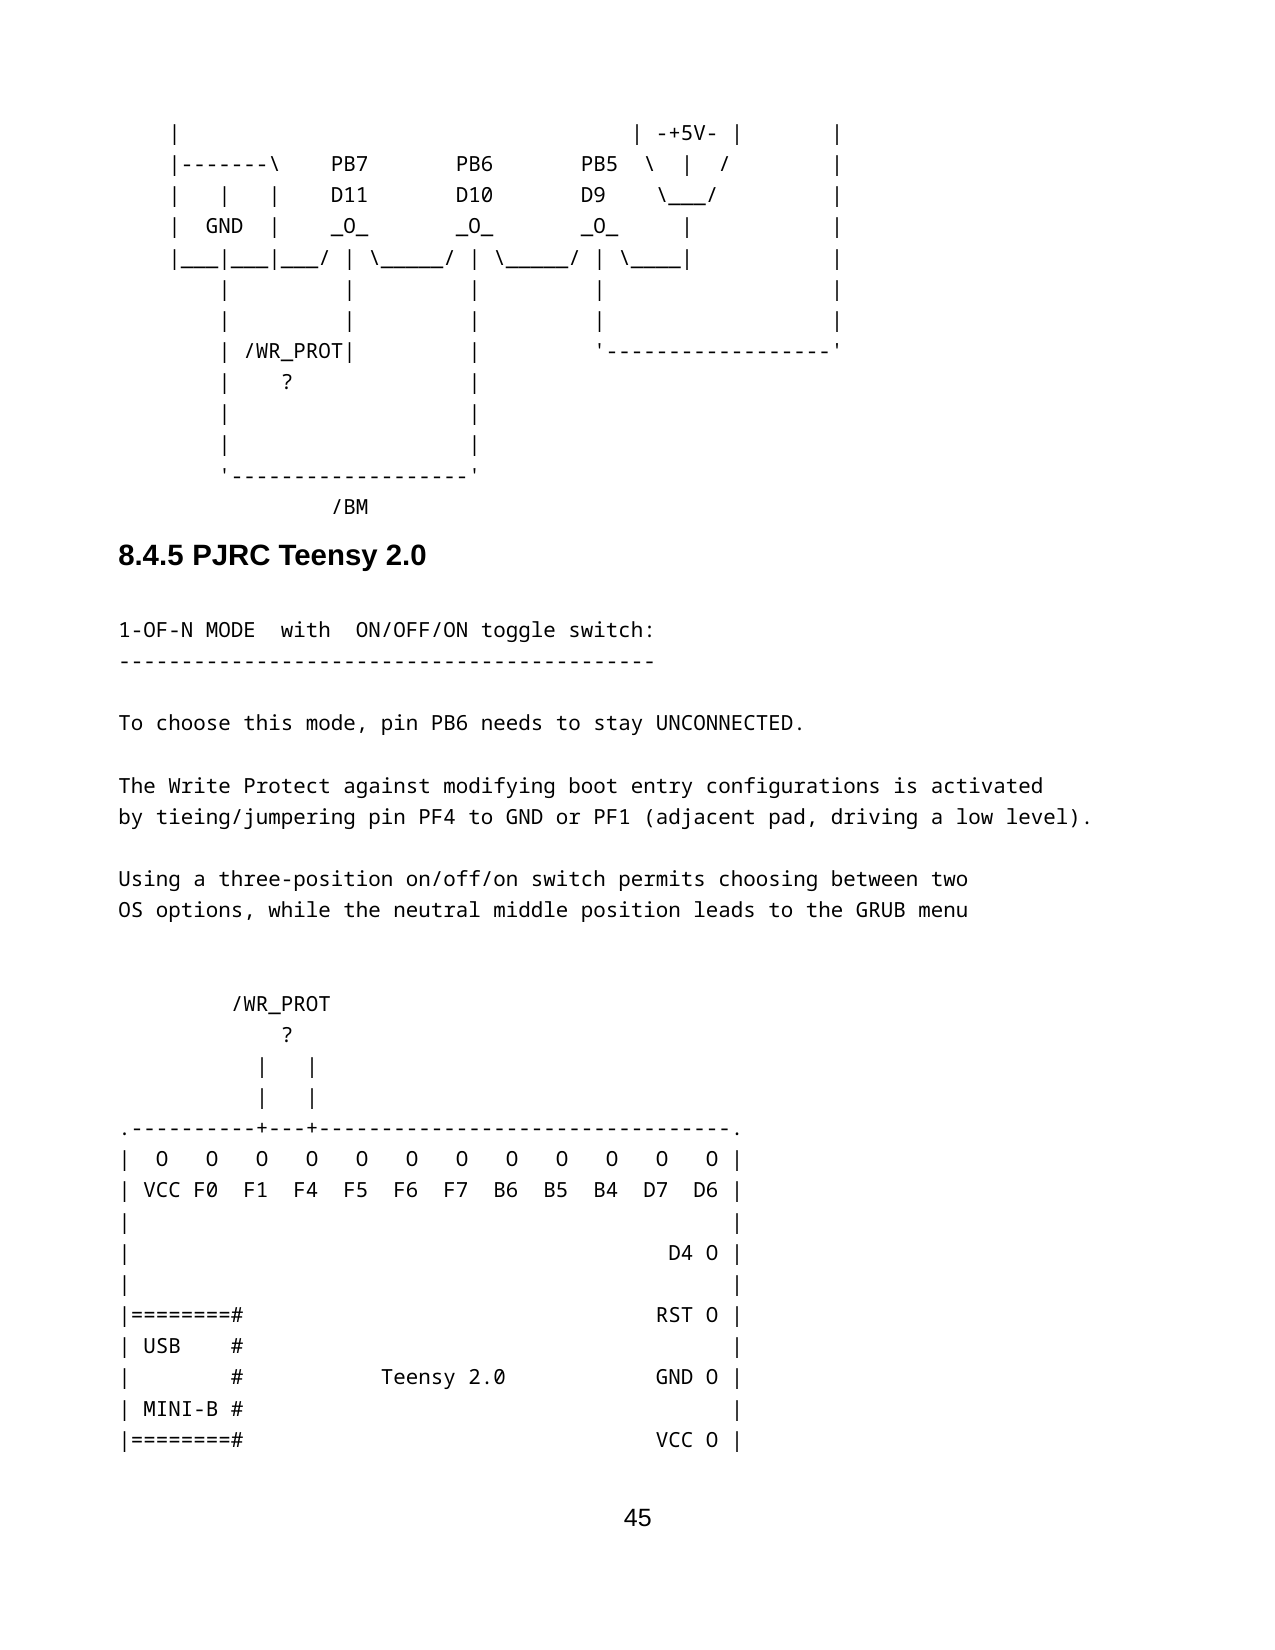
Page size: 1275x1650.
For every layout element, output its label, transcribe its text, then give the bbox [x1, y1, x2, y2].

text | | | | | [118, 274, 1157, 302]
text | | [118, 398, 1157, 427]
text | USB # | [118, 1331, 1157, 1360]
text /BM [118, 492, 1157, 520]
text |-------\ PB7 PB6 PB5 \ | / | [118, 149, 1157, 178]
text | | [118, 1082, 1157, 1111]
text | | [118, 1207, 1157, 1235]
text | /WR_PROT| | '------------------' [118, 336, 1157, 364]
text | VCC F0 F1 F4 F5 F6 F7 B6 B5 B4 D7 D6 | [118, 1176, 1157, 1204]
text | MINI-B # | [118, 1394, 1157, 1422]
text | ? | [118, 367, 1157, 396]
text .----------+---+---------------------------------. [118, 1113, 1157, 1142]
subtitle PJRC Teensy 2.0 [118, 538, 1157, 571]
text | | [118, 429, 1157, 458]
text ------------------------------------------- [118, 646, 1157, 674]
text OS options, while the neutral middle position leads to the GRUB menu [118, 895, 1157, 924]
text | # Teensy 2.0 GND O | [118, 1362, 1157, 1391]
text | D4 O | [118, 1238, 1157, 1266]
text | | | | | [118, 305, 1157, 333]
text 1-OF-N MODE with ON/OFF/ON toggle switch: [118, 615, 1157, 643]
text ? [118, 1020, 1157, 1048]
text /WR_PROT [118, 989, 1157, 1017]
text '-------------------' [118, 461, 1157, 489]
text by tieing/jumpering pin PF4 to GND or PF1 (adjacent pad, driving a low level). [118, 802, 1157, 830]
text The Write Protect against modifying boot entry configurations is activated [118, 771, 1157, 799]
text | | | D11 D10 D9 \___/ | [118, 180, 1157, 209]
text | | -+5V- | | [118, 118, 1157, 147]
text | | [118, 1269, 1157, 1297]
text |___|___|___/ | \_____/ | \_____/ | \____| | [118, 243, 1157, 271]
text | | [118, 1051, 1157, 1079]
text To choose this mode, pin PB6 needs to stay UNCONNECTED. [118, 708, 1157, 737]
text Using a three-position on/off/on switch permits choosing between two [118, 864, 1157, 893]
text |========# RST O | [118, 1300, 1157, 1329]
text |========# VCC O | [118, 1425, 1157, 1453]
text | O O O O O O O O O O O O | [118, 1144, 1157, 1173]
text | GND | _O_ _O_ _O_ | | [118, 212, 1157, 240]
